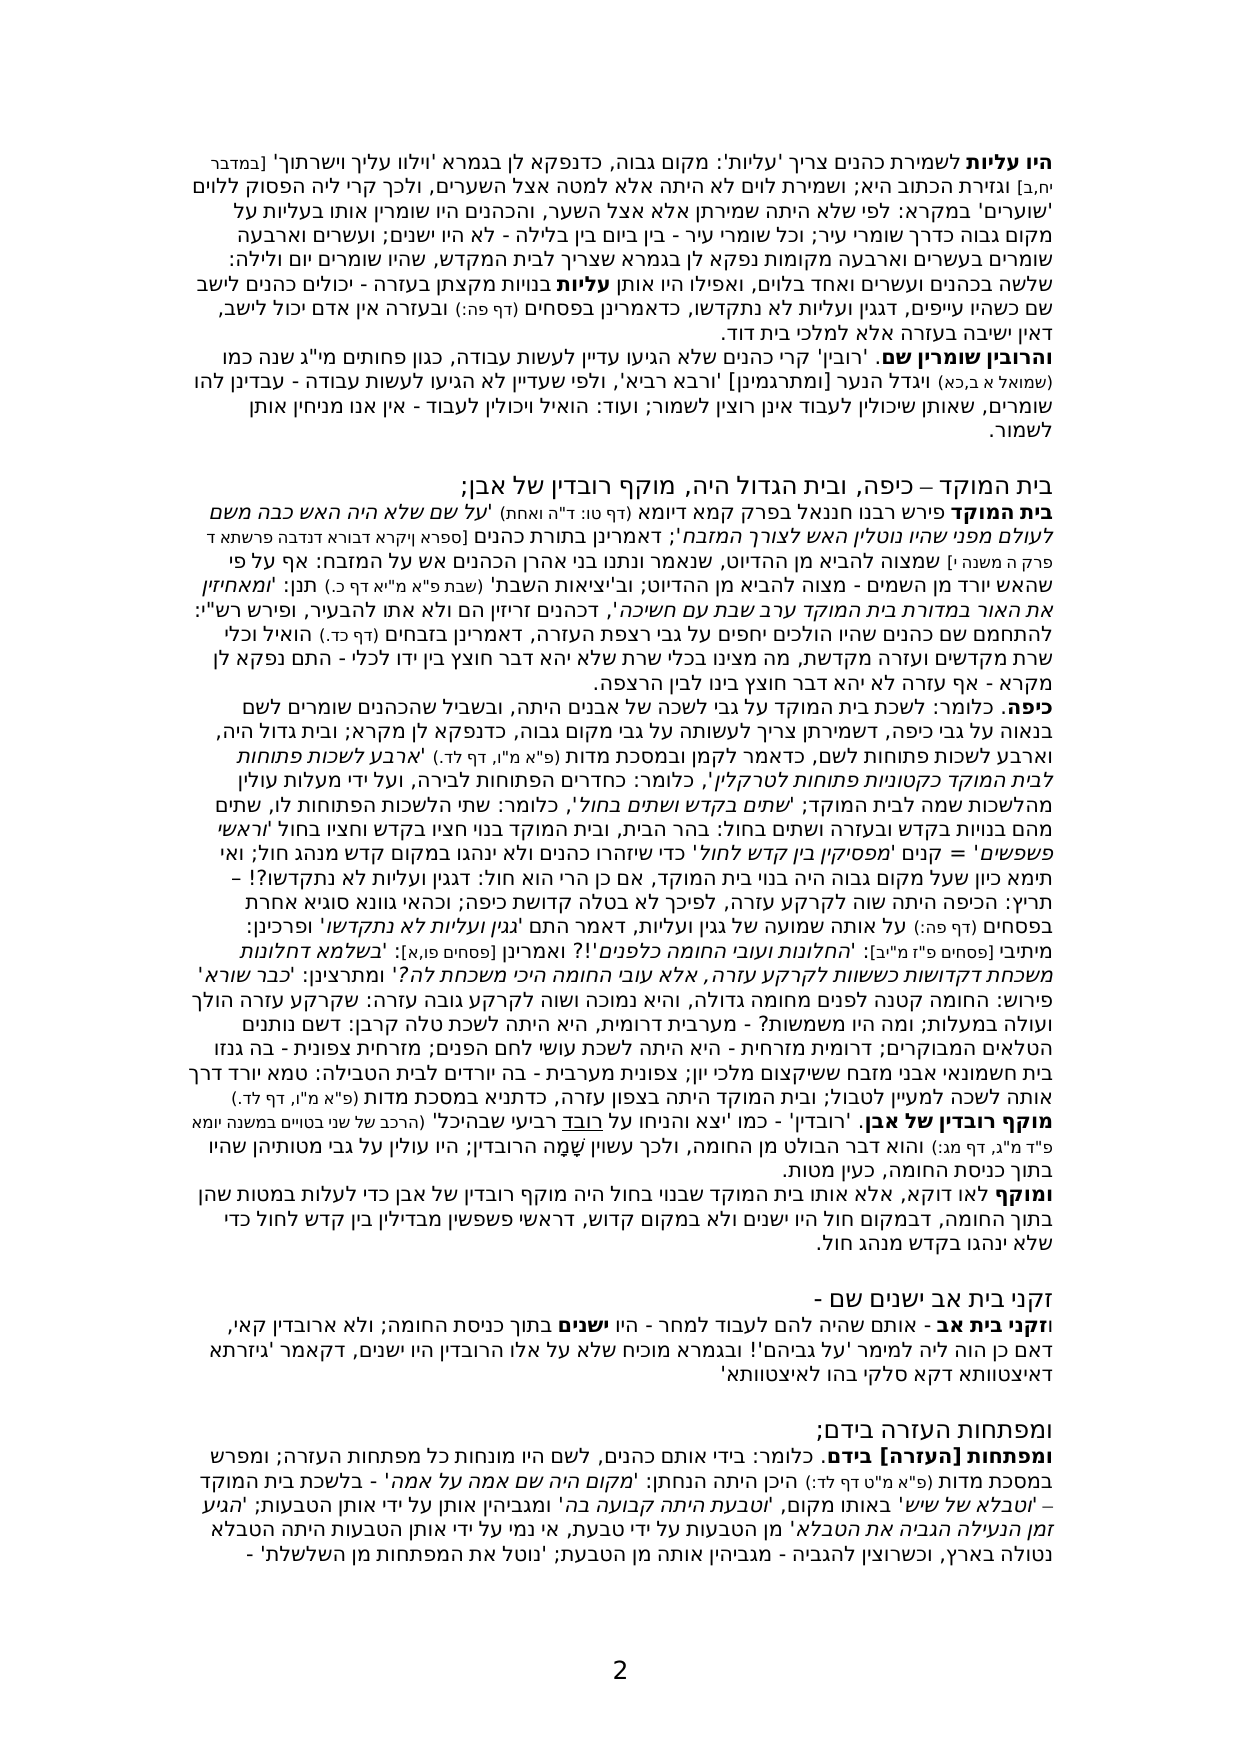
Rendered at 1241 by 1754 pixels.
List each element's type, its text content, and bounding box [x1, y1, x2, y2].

text ומוקף לאו דוקא, אלא אותו בית המוקד שבנוי בחול היה מוקף רובדין של אבן כדי לעלות במטות שהן בתוך החומה, דבמקום חול היו ישנים ולא במקום קדוש, דראשי פשפשין מבדילין בין קדש לחול כדי שלא ינהגו בקדש מנהג חול. [187, 1182, 1053, 1255]
text ומפתחות העזרה בידם; [187, 1415, 1053, 1444]
text היו עליות לשמירת כהנים צריך 'עליות': מקום גבוה, כדנפקא לן בגמרא 'וילוו עליך וישרתוך' [במדבר יח,ב] וגזירת הכתוב היא; ושמירת לוים לא היתה אלא למטה אצל השערים, ולכך קרי ליה הפסוק ללוים 'שוערים' במקרא: לפי שלא היתה שמירתן אלא אצל השער, והכהנים היו שומרין אותו בעליות על מקום גבוה כדרך שומרי עיר; וכל שומרי עיר - בין ביום בין בלילה - לא היו ישנים; ועשרים וארבעה שומרים בעשרים וארבעה מקומות נפקא לן בגמרא שצריך לבית המקדש, שהיו שומרים יום ולילה: שלשה בכהנים ועשרים ואחד בלוים, ואפילו היו אותן עליות בנויות מקצתן בעזרה - יכולים כהנים לישב שם כשהיו עייפים, דגגין ועליות לא נתקדשו, כדאמרינן בפסחים (דף פה:) ובעזרה אין אדם יכול לישב, דאין ישיבה בעזרה אלא למלכי בית דוד. [187, 150, 1053, 345]
text זקני בית אב ישנים שם - [187, 1284, 1053, 1313]
text מוקף רובדין של אבן. 'רובדין' - כמו 'יצא והניחו על רובד רביעי שבהיכל' (הרכב של שני בטויים במשנה יומא פ"ד מ"ג, דף מג:) והוא דבר הבולט מן החומה, ולכך עשוין שָׁמָה הרובדין; היו עולין על גבי מטותיהן שהיו בתוך כניסת החומה, כעין מטות. [187, 1109, 1053, 1182]
text כיפה. כלומר: לשכת בית המוקד על גבי לשכה של אבנים היתה, ובשביל שהכהנים שומרים לשם בנאוה על גבי כיפה, דשמירתן צריך לעשותה על גבי מקום גבוה, כדנפקא לן מקרא; ובית גדול היה, וארבע לשכות פתוחות לשם, כדאמר לקמן ובמסכת מדות (פ"א מ"ו, דף לד.) 'ארבע לשכות פתוחות לבית המוקד כקטוניות פתוחות לטרקלין', כלומר: כחדרים הפתוחות לבירה, ועל ידי מעלות עולין מהלשכות שמה לבית המוקד; 'שתים בקדש ושתים בחול', כלומר: שתי הלשכות הפתוחות לו, שתים מהם בנויות בקדש ובעזרה ושתים בחול: בהר הבית, ובית המוקד בנוי חציו בקדש וחציו בחול 'וראשי פשפשים' = קנים 'מפסיקין בין קדש לחול' כדי שיזהרו כהנים ולא ינהגו במקום קדש מנהג חול; ואי תימא כיון שעל מקום גבוה היה בנוי בית המוקד, אם כן הרי הוא חול: דגגין ועליות לא נתקדשו?! – תריץ: הכיפה היתה שוה לקרקע עזרה, לפיכך לא בטלה קדושת כיפה; וכהאי גוונא סוגיא אחרת בפסחים (דף פה:) על אותה שמועה של גגין ועליות, דאמר התם 'גגין ועליות לא נתקדשו' ופרכינן: מיתיבי [פסחים פ"ז מ"יב]: 'החלונות ועובי החומה כלפנים'!? ואמרינן [פסחים פו,א]: 'בשלמא דחלונות משכחת דקדושות כששוות לקרקע עזרה, אלא עובי החומה היכי משכחת לה?' ומתרצינן: 'כבר שורא' פירוש: החומה קטנה לפנים מחומה גדולה, והיא נמוכה ושוה לקרקע גובה עזרה: שקרקע עזרה הולך ועולה במעלות; ומה היו משמשות? - מערבית דרומית, היא היתה לשכת טלה קרבן: דשם נותנים הטלאים המבוקרים; דרומית מזרחית - היא היתה לשכת עושי לחם הפנים; מזרחית צפונית - בה גנזו בית חשמונאי אבני מזבח ששיקצום מלכי יון; צפונית מערבית - בה יורדים לבית הטבילה: טמא יורד דרך אותה לשכה למעיין לטבול; ובית המוקד היתה בצפון עזרה, כדתניא במסכת מדות (פ"א מ"ו, דף לד.) [187, 695, 1053, 1109]
text והרובין שומרין שם. 'רובין' קרי כהנים שלא הגיעו עדיין לעשות עבודה, כגון פחותים מי"ג שנה כמו (שמואל א ב,כא) ויגדל הנער [ומתרגמינן] 'ורבא רביא', ולפי שעדיין לא הגיעו לעשות עבודה - עבדינן להו שומרים, שאותן שיכולין לעבוד אינן רוצין לשמור; ועוד: הואיל ויכולין לעבוד - אין אנו מניחין אותן לשמור. [187, 345, 1053, 442]
text ומפתחות [העזרה] בידם. כלומר: בידי אותם כהנים, לשם היו מונחות כל מפתחות העזרה; ומפרש במסכת מדות (פ"א מ"ט דף לד:) היכן היתה הנחתן: 'מקום היה שם אמה על אמה' - בלשכת בית המוקד – 'וטבלא של שיש' באותו מקום, 'וטבעת היתה קבועה בה' ומגביהין אותן על ידי אותן הטבעות; 'הגיע זמן הנעילה הגביה את הטבלא' מן הטבעות על ידי טבעת, אי נמי על ידי אותן הטבעות היתה הטבלא נטולה בארץ, וכשרוצין להגביה - מגביהין אותה מן הטבעת; 'נוטל את המפתחות מן השלשלת' [187, 1444, 1053, 1566]
text וזקני בית אב - אותם שהיה להם לעבוד למחר - היו ישנים בתוך כניסת החומה; ולא ארובדין קאי, דאם כן הוה ליה למימר 'על גביהם'! ובגמרא מוכיח שלא על אלו הרובדין היו ישנים, דקאמר 'גיזרתא דאיצטוותא דקא סלקי בהו לאיצטוותא' [187, 1313, 1053, 1386]
text בית המוקד – כיפה, ובית הגדול היה, מוקף רובדין של אבן; [187, 471, 1053, 500]
text בית המוקד פירש רבנו חננאל בפרק קמא דיומא (דף טו: ד"ה ואחת) 'על שם שלא היה האש כבה משם לעולם מפני שהיו נוטלין האש לצורך המזבח'; דאמרינן בתורת כהנים [ספרא ןיקרא דבורא דנדבה פרשתא ד פרק ה משנה י] שמצוה להביא מן ההדיוט, שנאמר ונתנו בני אהרן הכהנים אש על המזבח: אף על פי שהאש יורד מן השמים - מצוה להביא מן ההדיוט; וב'יציאות השבת' (שבת פ"א מ"יא דף כ.) תנן: 'ומאחיזין את האור במדורת בית המוקד ערב שבת עם חשיכה', דכהנים זריזין הם ולא אתו להבעיר, ופירש רש"י: להתחמם שם כהנים שהיו הולכים יחפים על גבי רצפת העזרה, דאמרינן בזבחים (דף כד.) הואיל וכלי שרת מקדשים ועזרה מקדשת, מה מצינו בכלי שרת שלא יהא דבר חוצץ בין ידו לכלי - התם נפקא לן מקרא - אף עזרה לא יהא דבר חוצץ בינו לבין הרצפה. [187, 500, 1053, 695]
